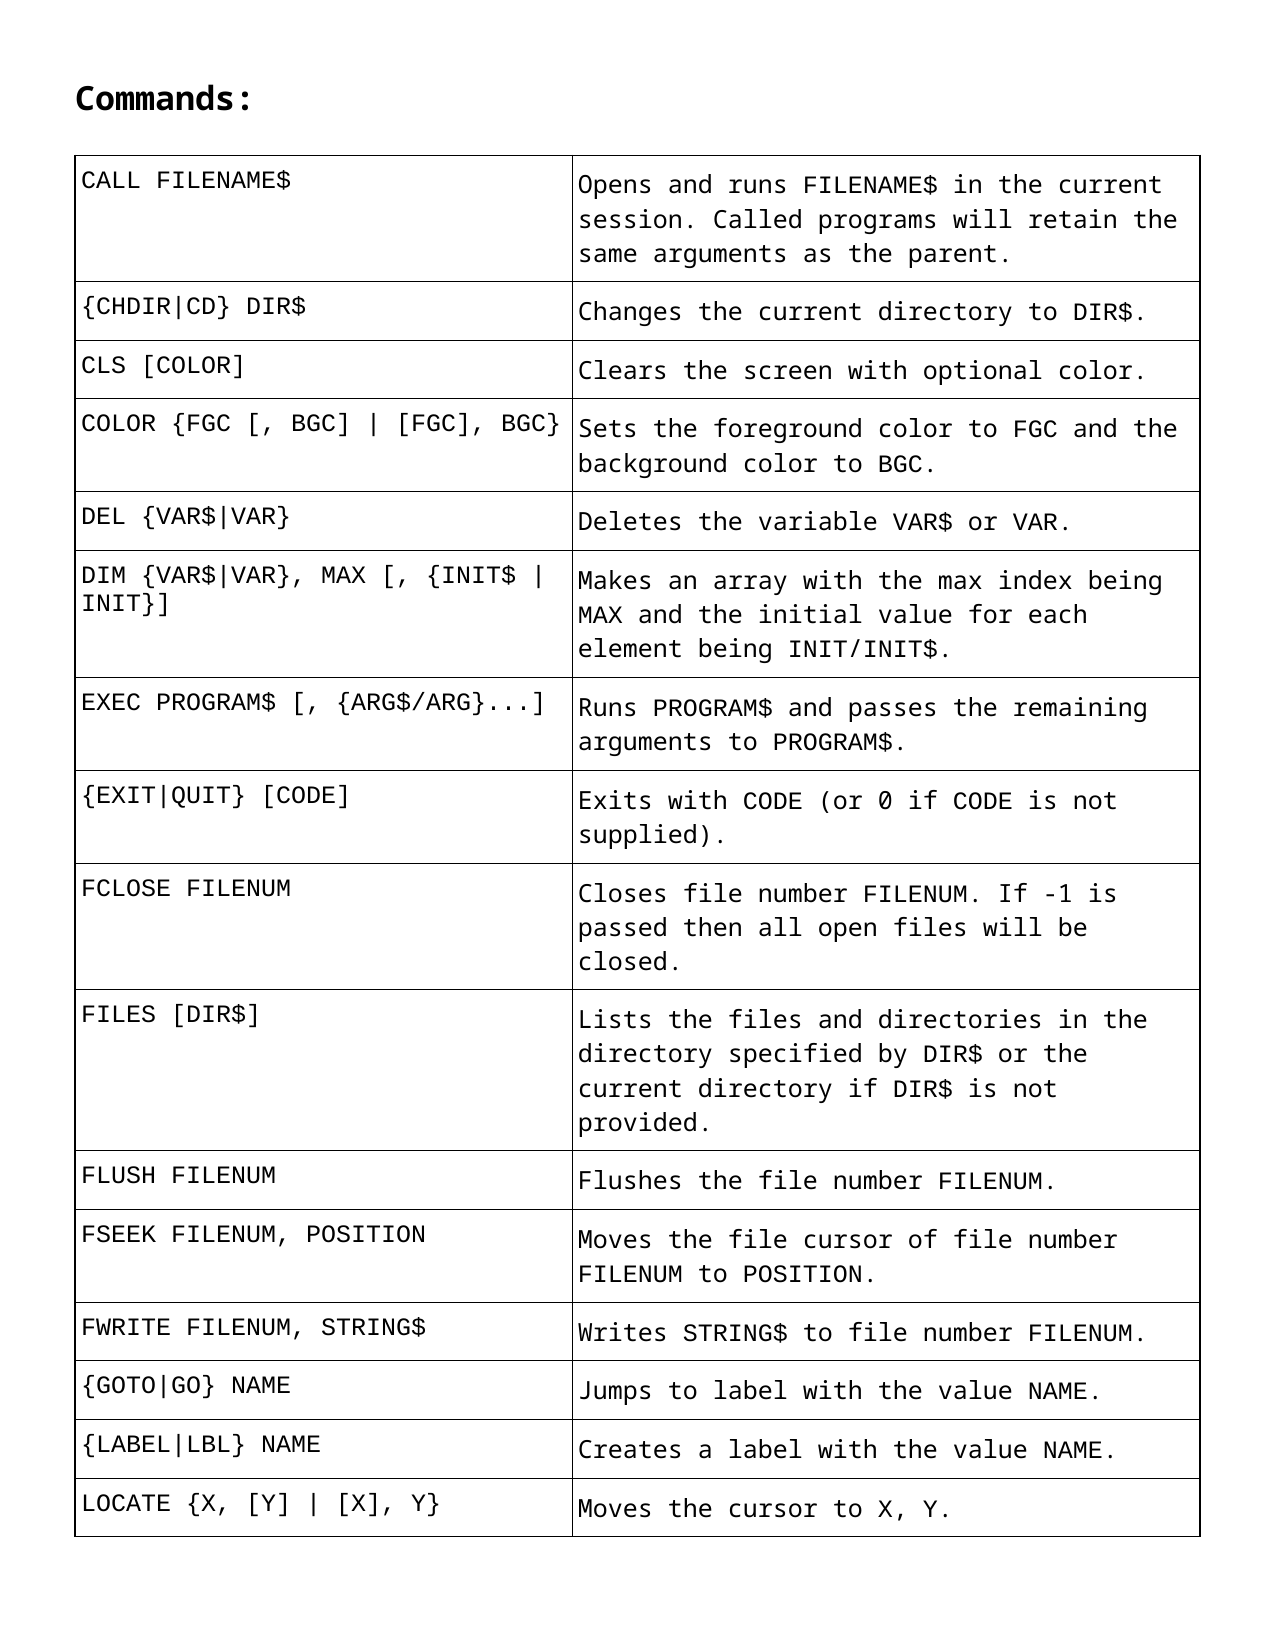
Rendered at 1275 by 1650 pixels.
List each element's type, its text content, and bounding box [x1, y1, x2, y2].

table_cell Makes an array with the max index being MAX and the initial value for each element being INIT/INIT$. [573, 551, 1199, 677]
table_cell Creates a label with the value NAME. [573, 1420, 1199, 1478]
table_cell Closes file number FILENUM. If -1 is passed then all open files will be closed. [573, 864, 1199, 989]
table_cell {LABEL|LBL} NAME [76, 1420, 572, 1478]
table_cell CLS [COLOR] [76, 341, 572, 398]
table_cell Sets the foreground color to FGC and the background color to BGC. [573, 399, 1199, 491]
table_cell EXEC PROGRAM$ [, {ARG$/ARG}...] [76, 678, 572, 770]
table_cell Deletes the variable VAR$ or VAR. [573, 492, 1199, 550]
table_cell FCLOSE FILENUM [76, 864, 572, 989]
table_cell {EXIT|QUIT} [CODE] [76, 771, 572, 862]
table_cell FILES [DIR$] [76, 990, 572, 1150]
table_cell Jumps to label with the value NAME. [573, 1361, 1199, 1419]
text Commands: [75, 75, 1200, 120]
table_header Opens and runs FILENAME$ in the current session. Called programs will retain the same arguments as the parent. [573, 156, 1199, 281]
table_cell Moves the file cursor of file number FILENUM to POSITION. [573, 1210, 1199, 1302]
table_cell Runs PROGRAM$ and passes the remaining arguments to PROGRAM$. [573, 678, 1199, 770]
table_cell FLUSH FILENUM [76, 1151, 572, 1209]
table_cell Clears the screen with optional color. [573, 341, 1199, 398]
table_cell Moves the cursor to X, Y. [573, 1479, 1199, 1536]
table_cell FWRITE FILENUM, STRING$ [76, 1303, 572, 1360]
table_cell DIM {VAR$|VAR}, MAX [, {INIT$ | INIT}] [76, 551, 572, 677]
table_cell LOCATE {X, [Y] | [X], Y} [76, 1479, 572, 1536]
table_cell DEL {VAR$|VAR} [76, 492, 572, 550]
table_cell Flushes the file number FILENUM. [573, 1151, 1199, 1209]
table_cell COLOR {FGC [, BGC] | [FGC], BGC} [76, 399, 572, 491]
table_cell {GOTO|GO} NAME [76, 1361, 572, 1419]
table_cell Exits with CODE (or 0 if CODE is not supplied). [573, 771, 1199, 862]
table_cell Changes the current directory to DIR$. [573, 282, 1199, 340]
table_header CALL FILENAME$ [76, 156, 572, 281]
table_cell Writes STRING$ to file number FILENUM. [573, 1303, 1199, 1360]
table_cell FSEEK FILENUM, POSITION [76, 1210, 572, 1302]
table_cell {CHDIR|CD} DIR$ [76, 282, 572, 340]
table_cell Lists the files and directories in the directory specified by DIR$ or the current directory if DIR$ is not provided. [573, 990, 1199, 1150]
